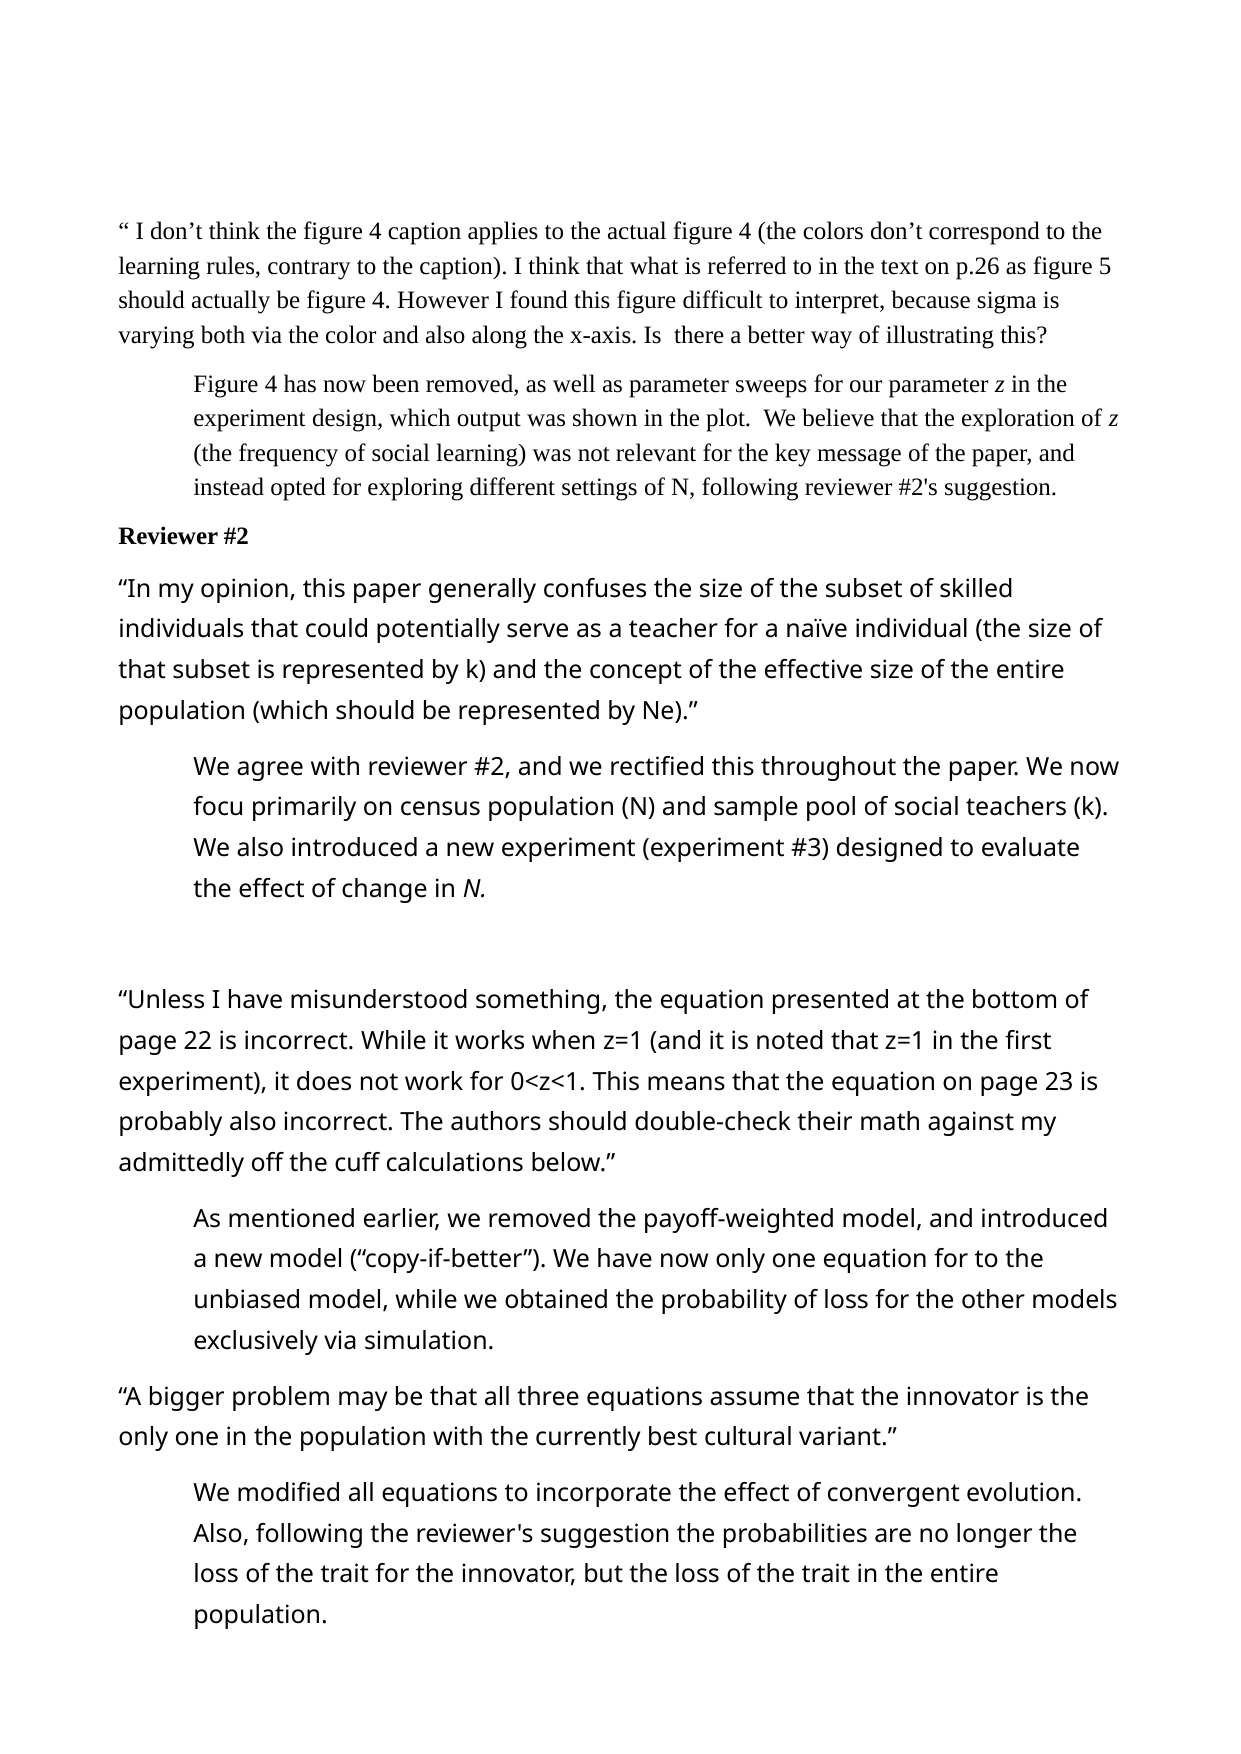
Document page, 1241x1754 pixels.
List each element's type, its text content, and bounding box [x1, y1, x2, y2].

text “A bigger problem may be that all three equations assume that the innovator is the only one in the population with the currently best cultural variant.” [118, 1378, 1122, 1453]
text Figure 4 has now been removed, as well as parameter sweeps for our parameter z in the experiment design, which output was shown in the plot. We believe that the exploration of z (the frequency of social learning) was not relevant for the key message of the paper, and instead opted for exploring different settings of N, following reviewer #2's suggestion. [193, 369, 1122, 501]
text As mentioned earlier, we removed the payoff-weighted model, and introduced a new model (“copy-if-better”). We have now only one equation for to the unbiased model, while we obtained the probability of loss for the other models exclusively via simulation. [193, 1200, 1122, 1357]
text “ I don’t think the figure 4 caption applies to the actual figure 4 (the colors don’t correspond to the learning rules, contrary to the caption). I think that what is referred to in the text on p.26 as figure 5 should actually be figure 4. However I found this figure difficult to interpret, because sigma is varying both via the color and also along the x-axis. Is there a better way of illustrating this? [118, 216, 1122, 348]
text We modified all equations to incorporate the effect of convergent evolution. Also, following the reviewer's suggestion the probabilities are no longer the loss of the trait for the innovator, but the loss of the trait in the entire population. [193, 1474, 1122, 1631]
text We agree with reviewer #2, and we rectified this throughout the paper. We now focu primarily on census population (N) and sample pool of social teachers (k). We also introduced a new experiment (experiment #3) designed to evaluate the effect of change in N. [193, 748, 1122, 905]
text “In my opinion, this paper generally confuses the size of the subset of skilled individuals that could potentially serve as a teacher for a naïve individual (the size of that subset is represented by k) and the concept of the effective size of the entire population (which should be represented by Ne).” [118, 570, 1122, 727]
text “Unless I have misunderstood something, the equation presented at the bottom of page 22 is incorrect. While it works when z=1 (and it is noted that z=1 in the first experiment), it does not work for 0<z<1. This means that the equation on page 23 is probably also incorrect. The authors should double-check their math against my admittedly off the cuff calculations below.” [118, 982, 1122, 1179]
text Reviewer #2 [118, 521, 1122, 550]
